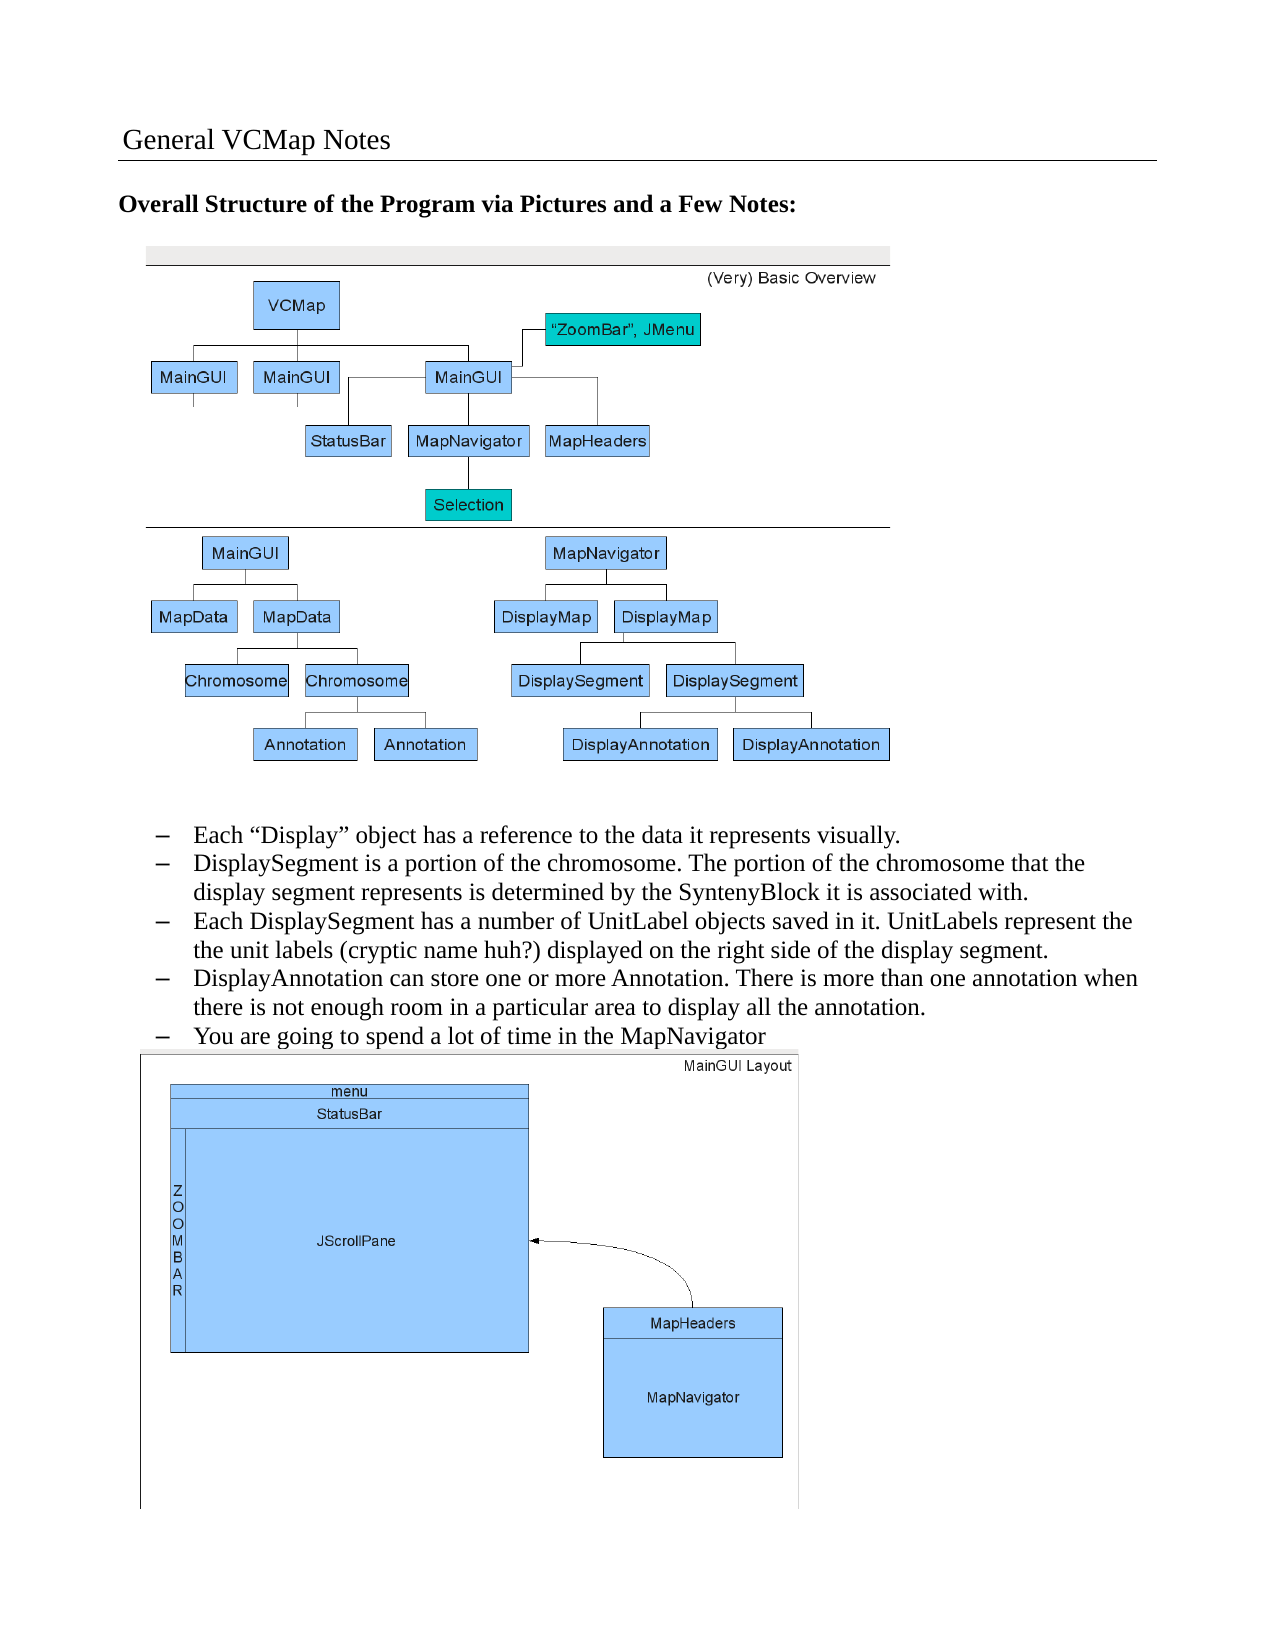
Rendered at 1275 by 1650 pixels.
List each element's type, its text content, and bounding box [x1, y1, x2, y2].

text General VCMap Notes [118, 118, 1157, 160]
picture [140, 1049, 799, 1509]
list DisplaySegment is a portion of the chromosome. The portion of the chromosome that the display segment represents is determined by the SyntenyBlock it is associated with. [156, 848, 1157, 906]
text Overall Structure of the Program via Pictures and a Few Notes: [118, 189, 1157, 218]
list Each DisplaySegment has a number of UnitLabel objects saved in it. UnitLabels represent the the unit labels (cryptic name huh?) displayed on the right side of the display segment. [156, 906, 1157, 963]
picture [145, 246, 891, 792]
list You are going to spend a lot of time in the MapNavigator [156, 1021, 1157, 1050]
list DisplayAnnotation can store one or more Annotation. There is more than one annotation when there is not enough room in a particular area to display all the annotation. [156, 963, 1157, 1021]
list Each “Display” object has a reference to the data it represents visually. [156, 820, 1157, 848]
